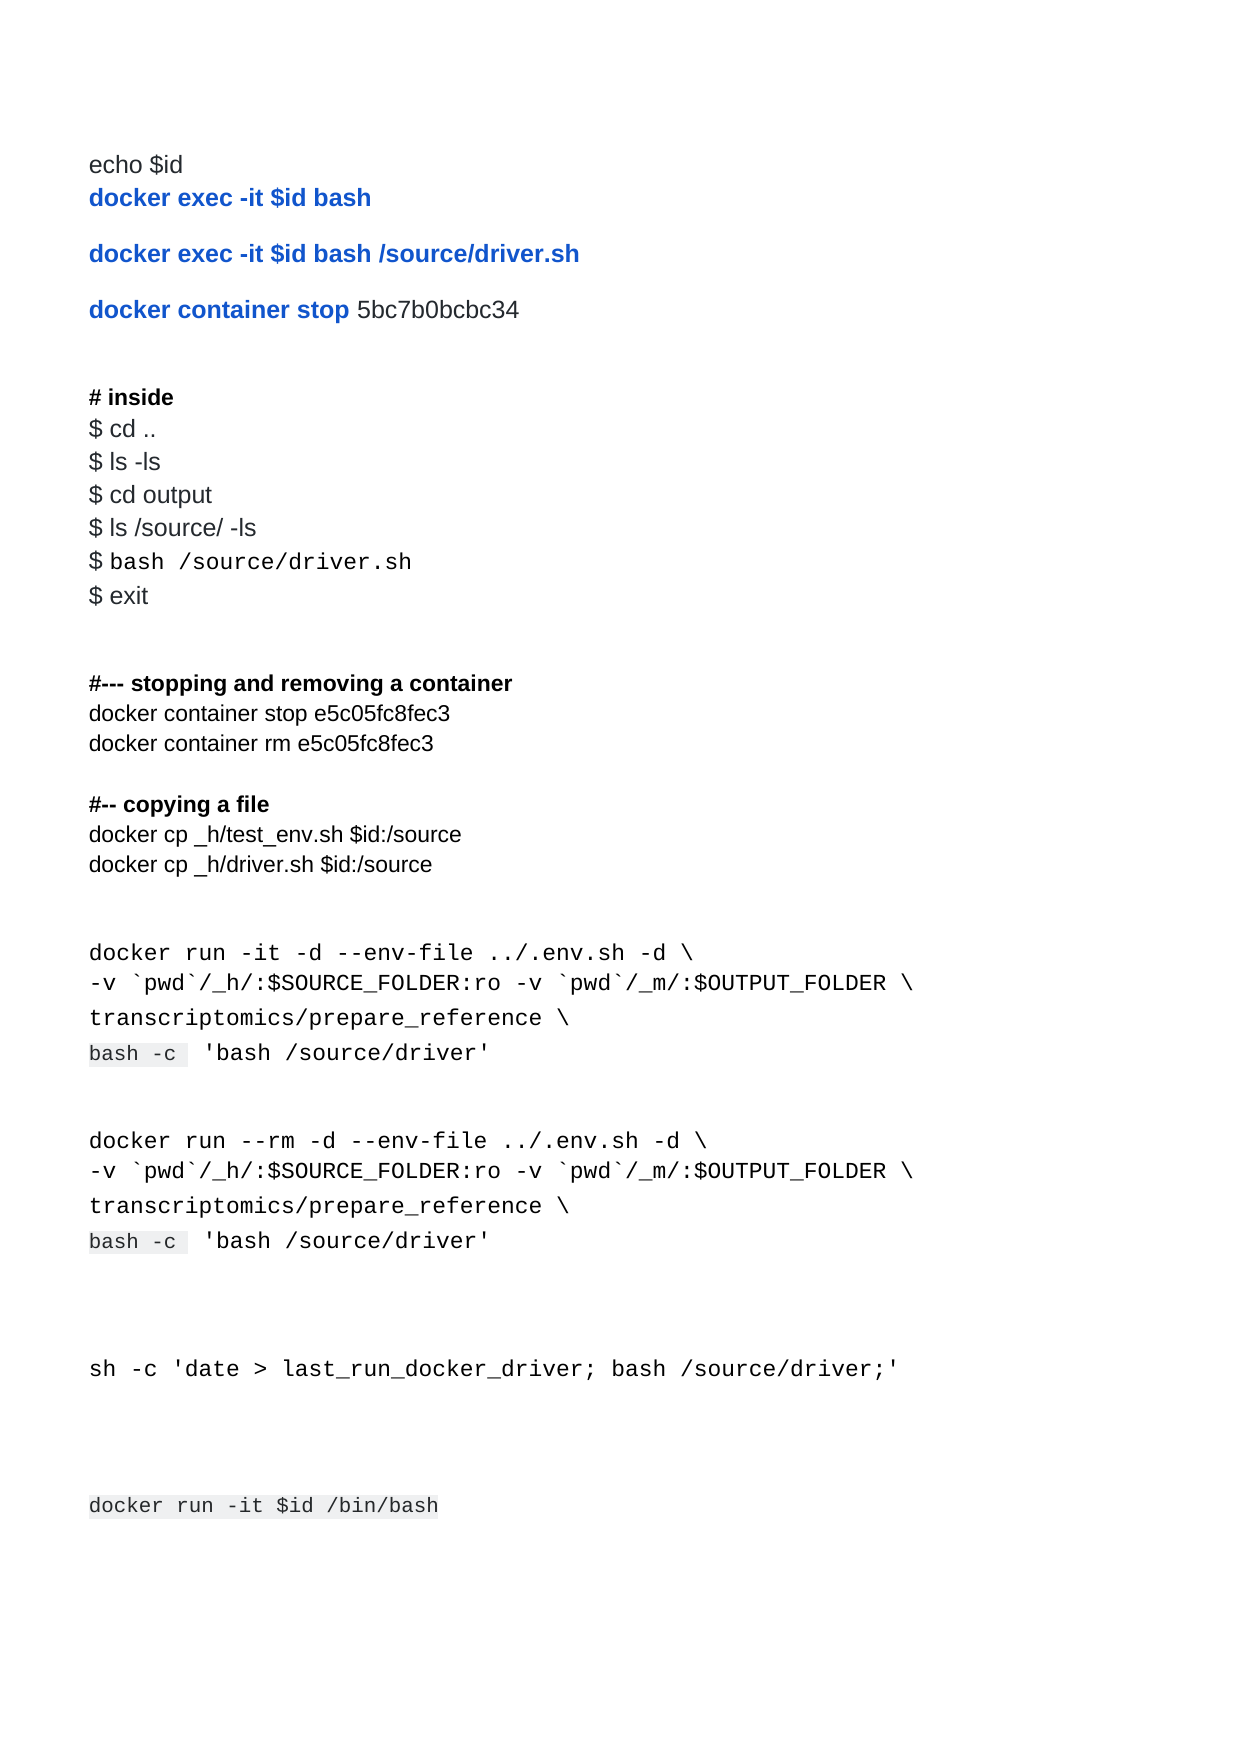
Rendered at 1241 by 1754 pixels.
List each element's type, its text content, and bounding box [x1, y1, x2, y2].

text $ bash /source/driver.sh [88, 546, 1152, 576]
text docker cp _h/driver.sh $id:/source [88, 851, 1152, 877]
text sh -c 'date > last_run_docker_driver; bash /source/driver;' [88, 1357, 1152, 1383]
text docker exec -it $id bash /source/driver.sh [88, 239, 1152, 268]
text -v `pwd`/_h/:$SOURCE_FOLDER:ro -v `pwd`/_m/:$OUTPUT_FOLDER \ [88, 1159, 1152, 1185]
text #--- stopping and removing a container [88, 670, 1152, 696]
text $ ls /source/ -ls [88, 513, 1152, 542]
text $ exit [88, 581, 1152, 610]
text $ cd output [88, 480, 1152, 509]
text docker container stop 5bc7b0bcbc34 [88, 295, 1152, 324]
text $ cd .. [88, 414, 1152, 443]
text transcriptomics/prepare_reference \ [88, 1194, 1152, 1220]
text #-- copying a file [88, 791, 1152, 817]
text docker container rm e5c05fc8fec3 [88, 730, 1152, 757]
text docker cp _h/test_env.sh $id:/source [88, 821, 1152, 847]
text docker run -it $id /bin/bash [88, 1495, 1152, 1519]
text docker container stop e5c05fc8fec3 [88, 700, 1152, 726]
text bash -c 'bash /source/driver' [88, 1229, 1152, 1255]
text bash -c 'bash /source/driver' [88, 1042, 1152, 1067]
text docker exec -it $id bash [88, 183, 1152, 212]
text echo $id [88, 150, 1152, 179]
text $ ls -ls [88, 447, 1152, 476]
text transcriptomics/prepare_reference \ [88, 1007, 1152, 1032]
text -v `pwd`/_h/:$SOURCE_FOLDER:ro -v `pwd`/_m/:$OUTPUT_FOLDER \ [88, 972, 1152, 997]
text docker run -it -d --env-file ../.env.sh -d \ [88, 942, 1152, 968]
text docker run --rm -d --env-file ../.env.sh -d \ [88, 1129, 1152, 1155]
text # inside [88, 384, 1152, 410]
